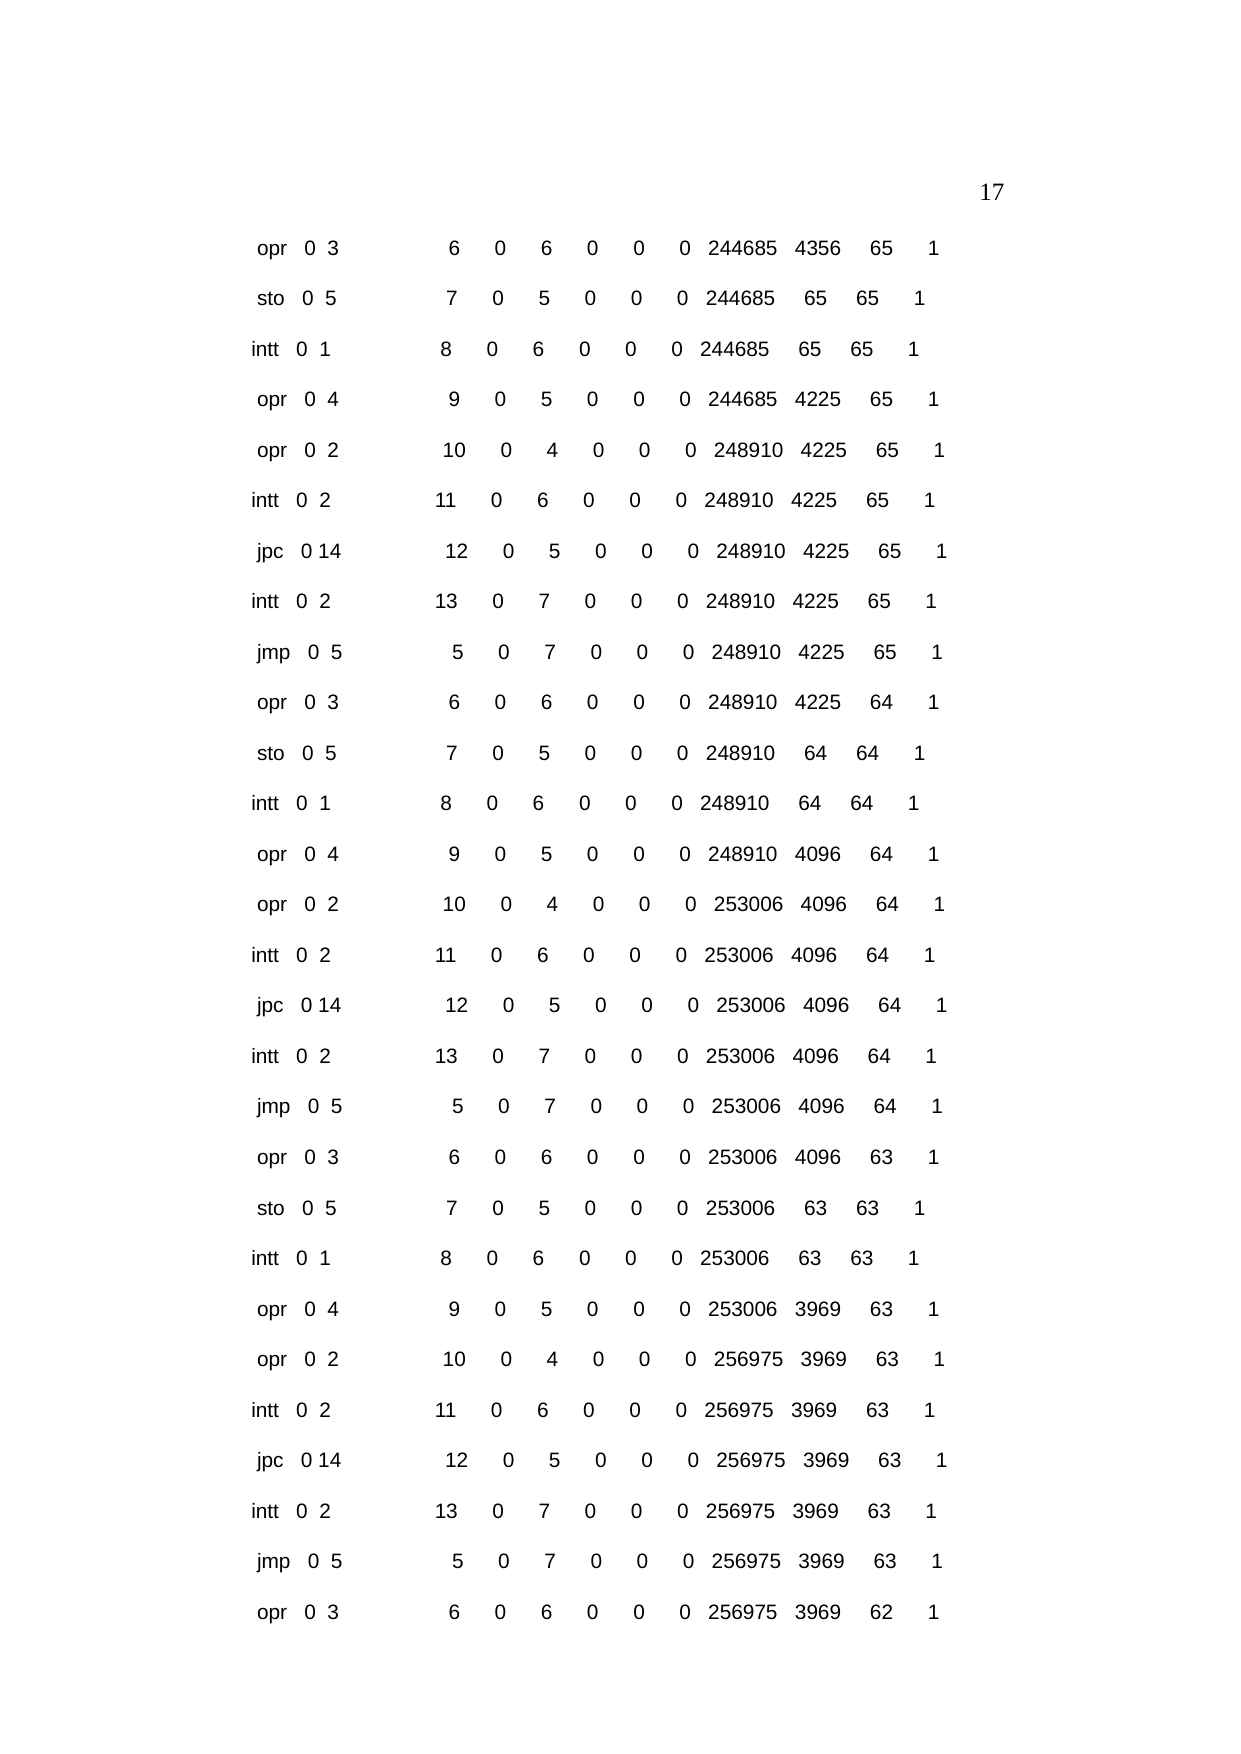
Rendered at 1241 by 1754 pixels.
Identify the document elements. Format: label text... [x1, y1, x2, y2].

text jpc 0 14 12 0 5 0 0 0 256975 3969 63 1 [251, 1448, 1122, 1472]
text intt 0 2 11 0 6 0 0 0 248910 4225 65 1 [251, 488, 1122, 512]
text intt 0 2 13 0 7 0 0 0 253006 4096 64 1 [251, 1044, 1122, 1068]
text opr 0 2 10 0 4 0 0 0 253006 4096 64 1 [251, 892, 1122, 916]
text jmp 0 5 5 0 7 0 0 0 248910 4225 65 1 [251, 639, 1122, 663]
text intt 0 2 13 0 7 0 0 0 256975 3969 63 1 [251, 1498, 1122, 1522]
text intt 0 2 11 0 6 0 0 0 256975 3969 63 1 [251, 1397, 1122, 1421]
text sto 0 5 7 0 5 0 0 0 244685 65 65 1 [251, 286, 1122, 310]
text intt 0 1 8 0 6 0 0 0 248910 64 64 1 [251, 791, 1122, 815]
text jpc 0 14 12 0 5 0 0 0 253006 4096 64 1 [251, 993, 1122, 1017]
text intt 0 2 11 0 6 0 0 0 253006 4096 64 1 [251, 943, 1122, 967]
text sto 0 5 7 0 5 0 0 0 253006 63 63 1 [251, 1195, 1122, 1219]
text intt 0 1 8 0 6 0 0 0 244685 65 65 1 [251, 336, 1122, 360]
text jpc 0 14 12 0 5 0 0 0 248910 4225 65 1 [251, 538, 1122, 562]
text intt 0 2 13 0 7 0 0 0 248910 4225 65 1 [251, 589, 1122, 613]
text opr 0 4 9 0 5 0 0 0 253006 3969 63 1 [251, 1296, 1122, 1320]
text opr 0 3 6 0 6 0 0 0 244685 4356 65 1 [251, 235, 1122, 259]
text sto 0 5 7 0 5 0 0 0 248910 64 64 1 [251, 741, 1122, 764]
text intt 0 1 8 0 6 0 0 0 253006 63 63 1 [251, 1246, 1122, 1270]
text opr 0 3 6 0 6 0 0 0 256975 3969 62 1 [251, 1599, 1122, 1623]
text opr 0 4 9 0 5 0 0 0 244685 4225 65 1 [251, 387, 1122, 411]
text jmp 0 5 5 0 7 0 0 0 253006 4096 64 1 [251, 1094, 1122, 1118]
text opr 0 2 10 0 4 0 0 0 248910 4225 65 1 [251, 437, 1122, 461]
text opr 0 2 10 0 4 0 0 0 256975 3969 63 1 [251, 1347, 1122, 1371]
text opr 0 4 9 0 5 0 0 0 248910 4096 64 1 [251, 842, 1122, 866]
text opr 0 3 6 0 6 0 0 0 253006 4096 63 1 [251, 1145, 1122, 1169]
text opr 0 3 6 0 6 0 0 0 248910 4225 64 1 [251, 690, 1122, 714]
text jmp 0 5 5 0 7 0 0 0 256975 3969 63 1 [251, 1549, 1122, 1573]
